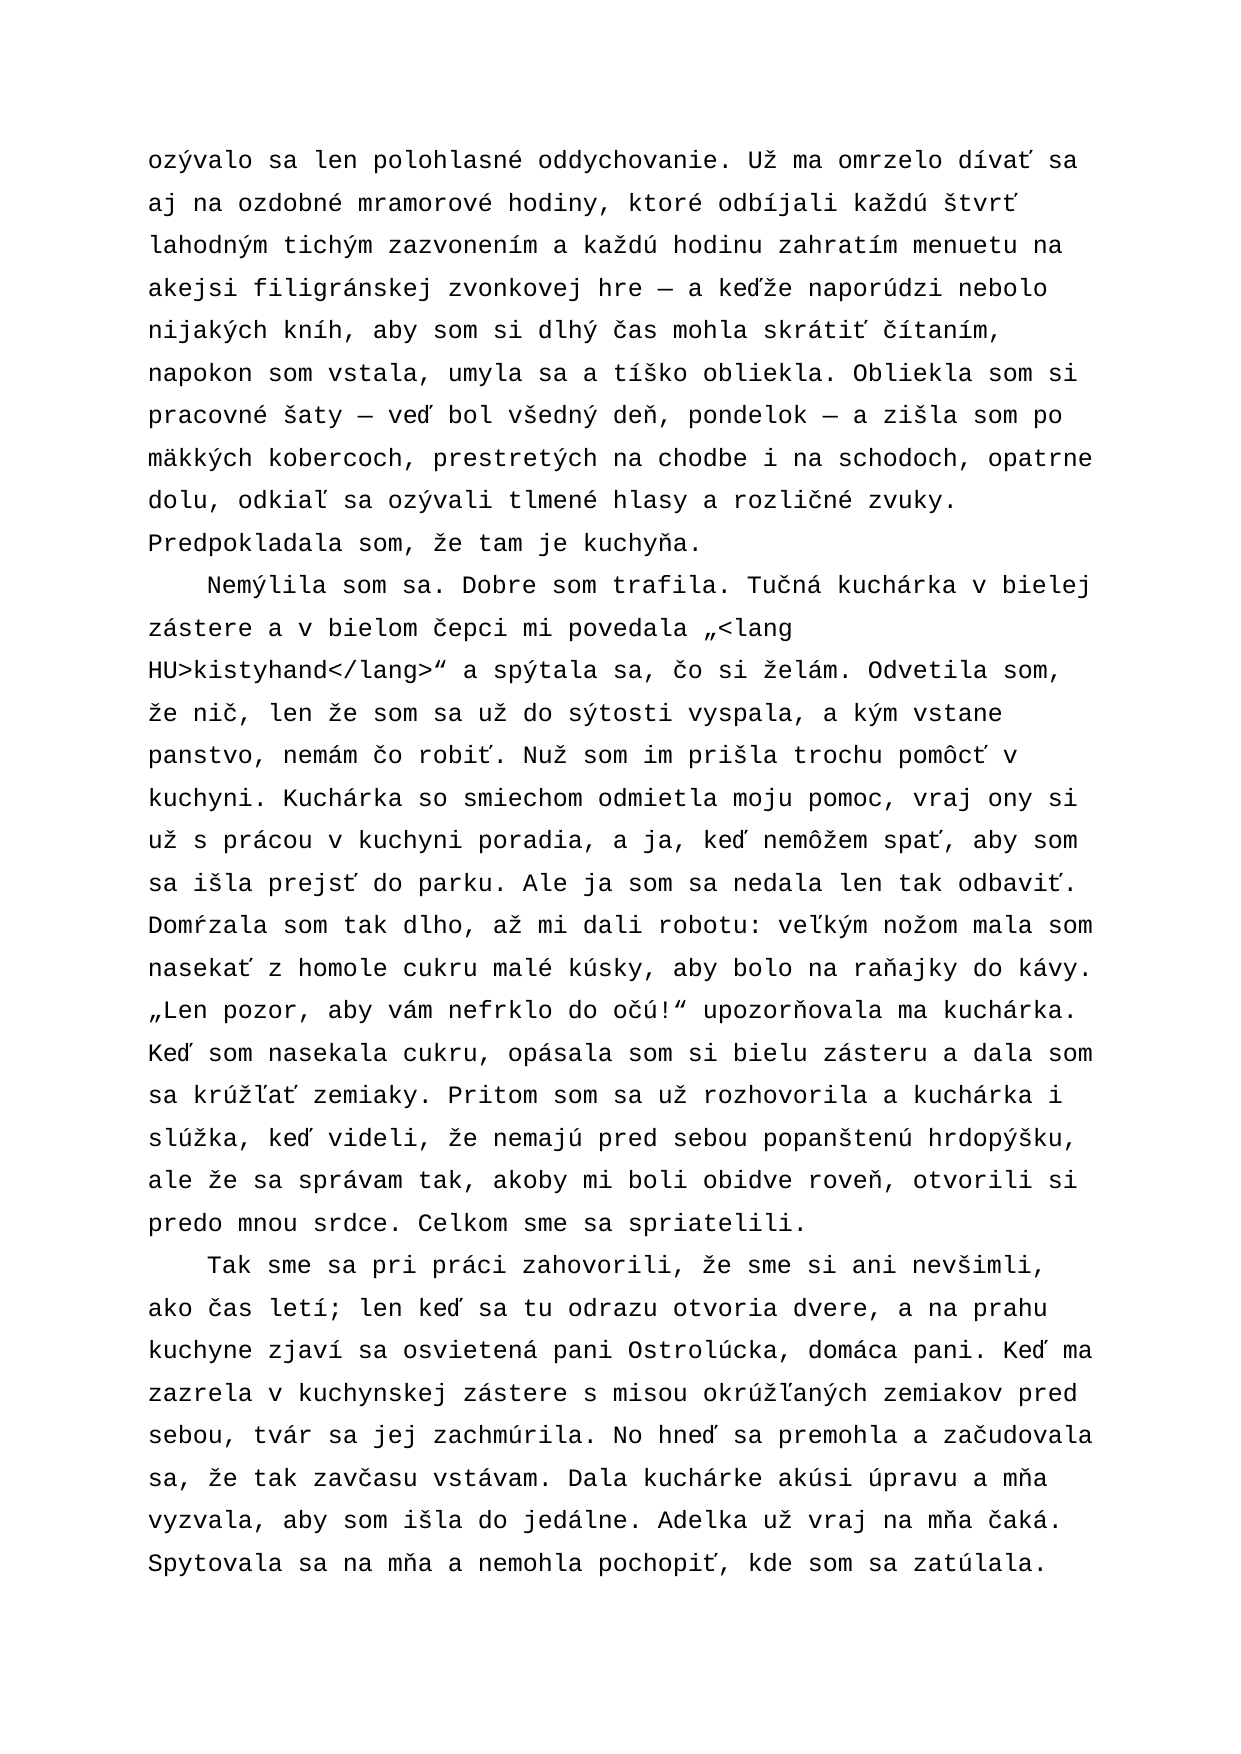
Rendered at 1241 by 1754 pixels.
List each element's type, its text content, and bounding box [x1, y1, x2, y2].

text Tak sme sa pri práci zahovorili, že sme si ani nevšimli, ako čas letí; len keď sa tu odrazu otvoria dvere, a na prahu kuchyne zjaví sa osvietená pani Ostrolúcka, domáca pani. Keď ma zazrela v kuchynskej zástere s misou okrúžľaných zemiakov pred sebou, tvár sa jej zachmúrila. No hneď sa premohla a začudovala sa, že tak zavčasu vstávam. Dala kuchárke akúsi úpravu a mňa vyzvala, aby som išla do jedálne. Adelka už vraj na mňa čaká. Spytovala sa na mňa a nemohla pochopiť, kde som sa zatúlala. [148, 1253, 1093, 1578]
text ozývalo sa len polohlasné oddychovanie. Už ma omrzelo dívať sa aj na ozdobné mramorové hodiny, ktoré odbíjali každú štvrť lahodným tichým zazvonením a každú hodinu zahratím menuetu na akejsi filigránskej zvonkovej hre — a keďže naporúdzi nebolo nijakých kníh, aby som si dlhý čas mohla skrátiť čítaním, napokon som vstala, umyla sa a tíško obliekla. Obliekla som si pracovné šaty — veď bol všedný deň, pondelok — a zišla som po mäkkých kobercoch, prestretých na chodbe i na schodoch, opatrne dolu, odkiaľ sa ozývali tlmené hlasy a rozličné zvuky. Predpokladala som, že tam je kuchyňa. [148, 148, 1093, 558]
text Nemýlila som sa. Dobre som trafila. Tučná kuchárka v bielej zástere a v bielom čepci mi povedala „<lang HU>kistyhand</lang>“ a spýtala sa, čo si želám. Odvetila som, že nič, len že som sa už do sýtosti vyspala, a kým vstane panstvo, nemám čo robiť. Nuž som im prišla trochu pomôcť v kuchyni. Kuchárka so smiechom odmietla moju pomoc, vraj ony si už s prácou v kuchyni poradia, a ja, keď nemôžem spať, aby som sa išla prejsť do parku. Ale ja som sa nedala len tak odbaviť. Domŕzala som tak dlho, až mi dali robotu: veľkým nožom mala som nasekať z homole cukru malé kúsky, aby bolo na raňajky do kávy. „Len pozor, aby vám nefrklo do očú!“ upozorňovala ma kuchárka. Keď som nasekala cukru, opásala som si bielu zásteru a dala som sa krúžľať zemiaky. Pritom som sa už rozhovorila a kuchárka i slúžka, keď videli, že nemajú pred sebou popanštenú hrdopýšku, ale že sa správam tak, akoby mi boli obidve roveň, otvorili si predo mnou srdce. Celkom sme sa spriatelili. [148, 573, 1093, 1238]
